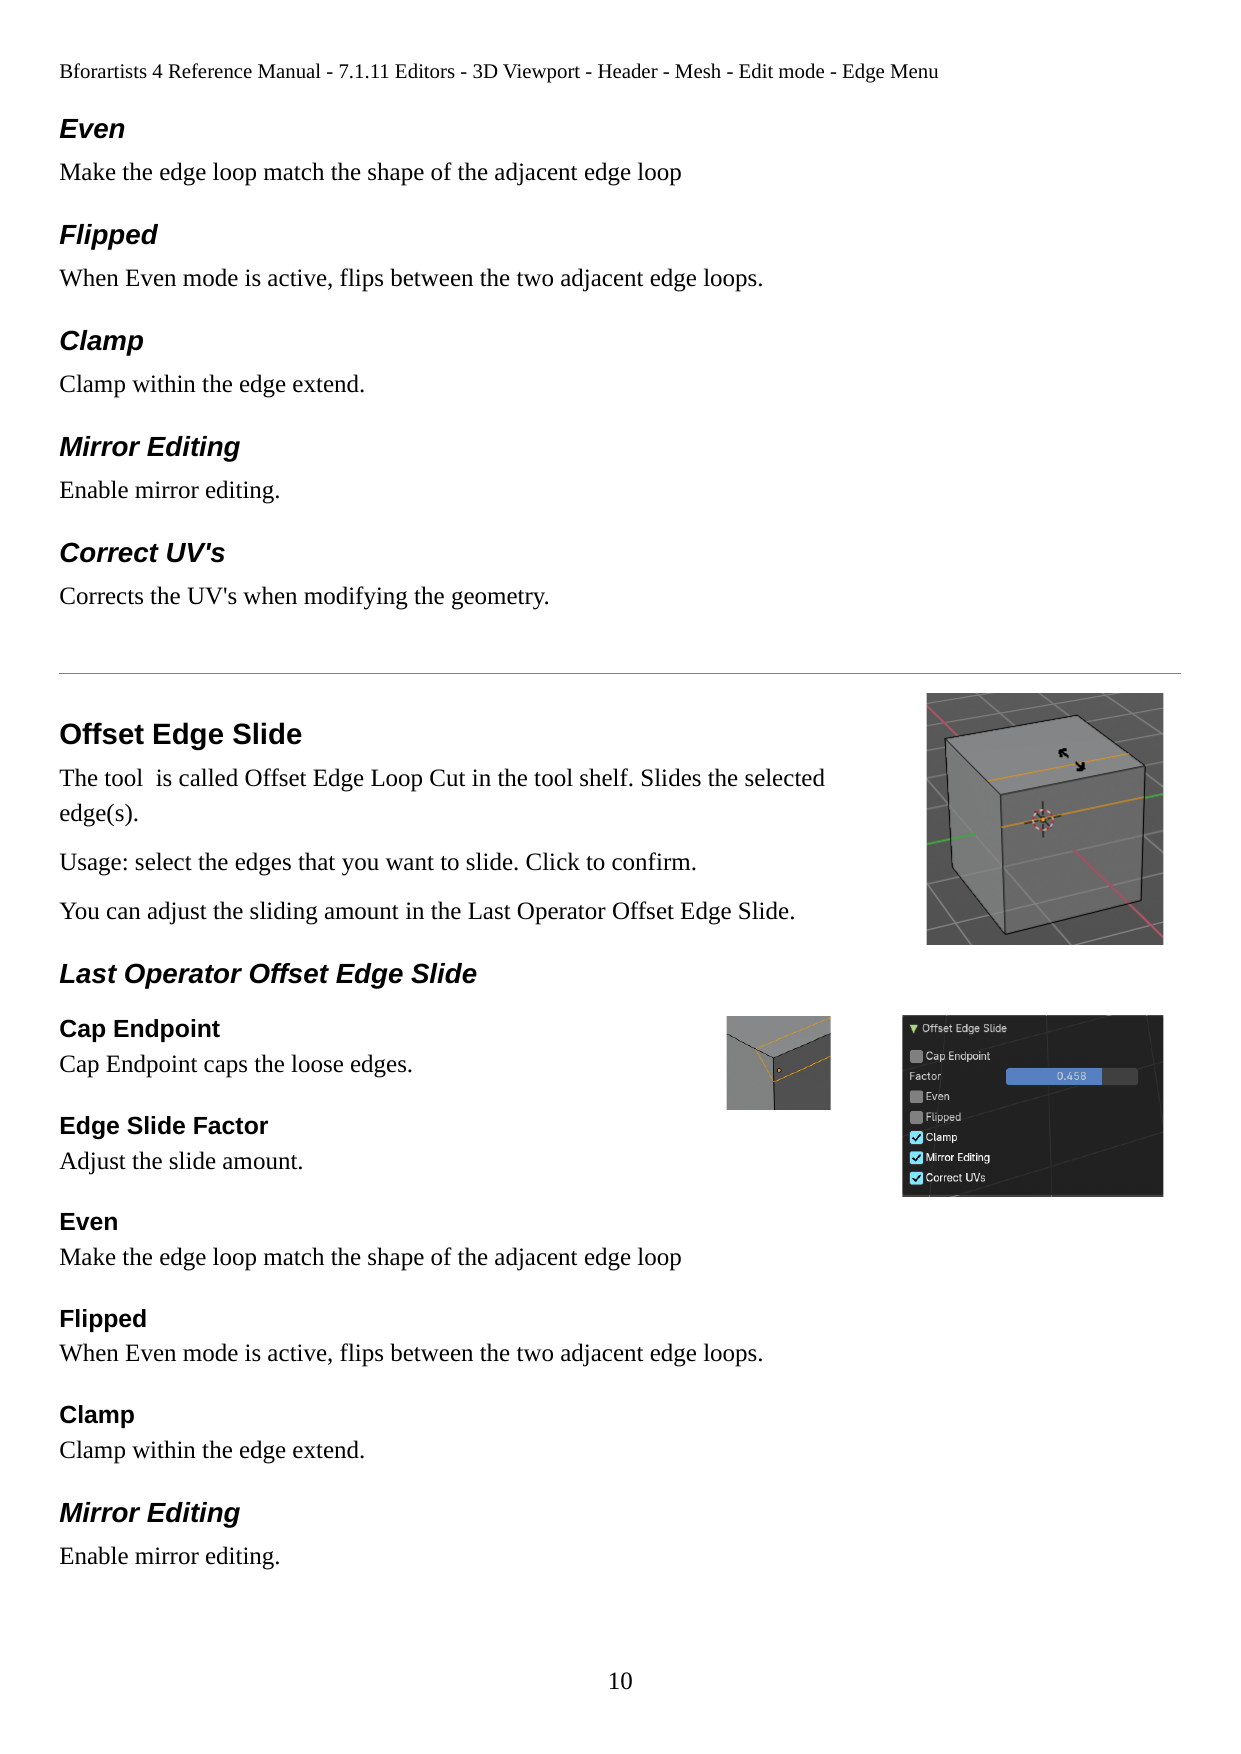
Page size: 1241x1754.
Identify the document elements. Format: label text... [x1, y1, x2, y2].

text The tool is called Offset Edge Loop Cut in the tool shelf. Slides the selected edge(s). [59, 763, 926, 827]
text Enable mirror editing. [59, 1541, 1181, 1569]
text [831, 1049, 902, 1078]
text Make the edge loop match the shape of the adjacent edge loop [59, 157, 1181, 186]
subtitle Last Operator Offset Edge Slide [59, 958, 1181, 989]
text Clamp within the edge extend. [59, 1435, 1181, 1463]
subtitle Offset Edge Slide [59, 717, 926, 751]
subtitle Clamp [59, 324, 1181, 356]
text Enable mirror editing. [59, 475, 1181, 503]
subtitle Even [59, 1207, 1181, 1236]
text Usage: select the edges that you want to slide. Click to confirm. [59, 847, 926, 876]
subtitle Flipped [59, 218, 1181, 250]
subtitle [1164, 1111, 1181, 1139]
subtitle Correct UV's [59, 536, 1181, 568]
picture [926, 693, 1164, 945]
subtitle Cap Endpoint [59, 1014, 1181, 1043]
picture [726, 1016, 831, 1110]
subtitle Mirror Editing [59, 1496, 1181, 1528]
text Corrects the UV's when modifying the geometry. [59, 581, 1181, 609]
subtitle Even [59, 113, 1181, 144]
text Adjust the slide amount. [59, 1146, 902, 1174]
subtitle Mirror Editing [59, 430, 1181, 462]
subtitle Flipped [59, 1304, 1181, 1332]
picture [902, 1015, 1164, 1197]
subtitle [1164, 717, 1181, 751]
text You can adjust the sliding amount in the Last Operator Offset Edge Slide. [59, 896, 926, 925]
text Cap Endpoint caps the loose edges. [59, 1049, 726, 1078]
text When Even mode is active, flips between the two adjacent edge loops. [59, 1338, 1181, 1367]
text When Even mode is active, flips between the two adjacent edge loops. [59, 263, 1181, 292]
text Clamp within the edge extend. [59, 369, 1181, 398]
subtitle Edge Slide Factor [59, 1111, 902, 1139]
subtitle Clamp [59, 1400, 1181, 1428]
text Make the edge loop match the shape of the adjacent edge loop [59, 1242, 1181, 1271]
